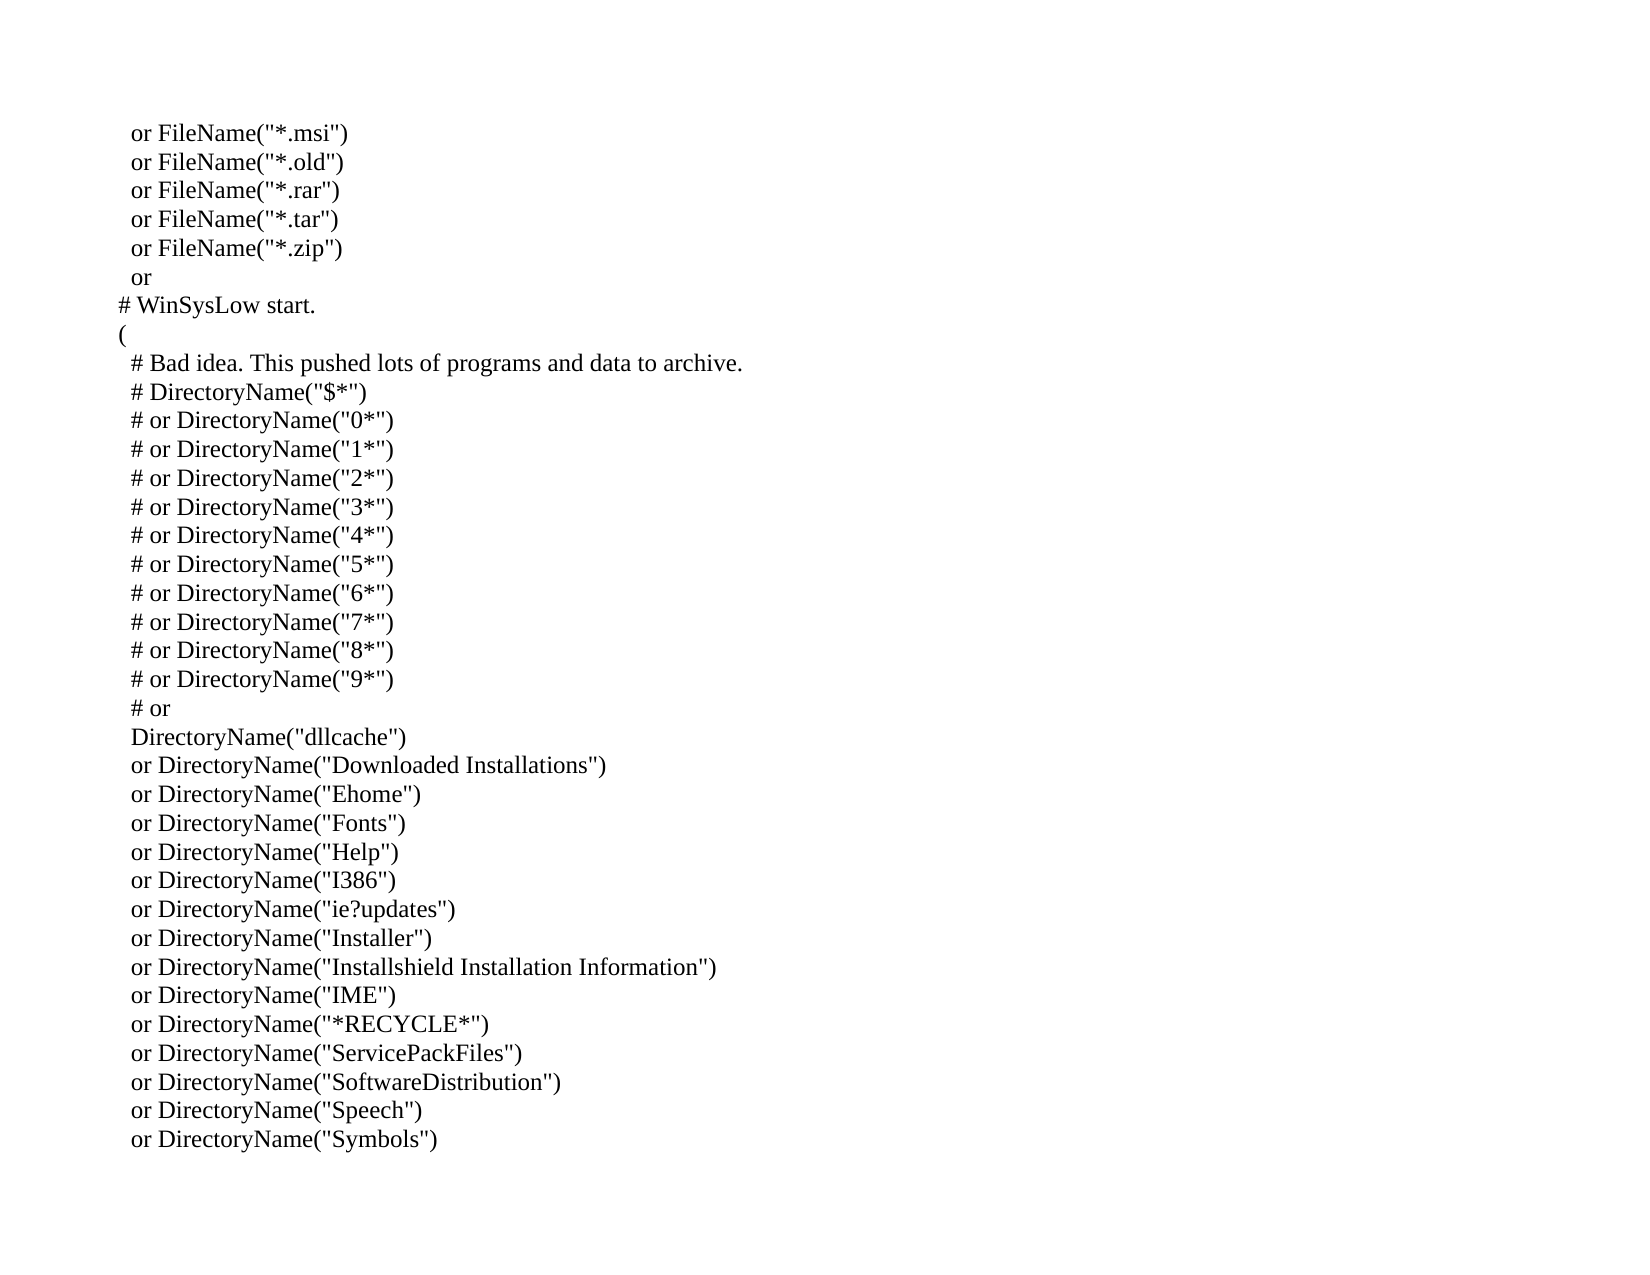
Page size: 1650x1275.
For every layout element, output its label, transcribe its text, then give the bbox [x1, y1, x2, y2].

text or DirectoryName("Help") [118, 837, 1532, 866]
text or DirectoryName("ServicePackFiles") [118, 1038, 1532, 1067]
text or DirectoryName("*RECYCLE*") [118, 1009, 1532, 1038]
text # or DirectoryName("8*") [118, 636, 1532, 664]
text # or DirectoryName("0*") [118, 406, 1532, 434]
text or DirectoryName("Symbols") [118, 1124, 1532, 1153]
text or FileName("*.rar") [118, 176, 1532, 204]
text # or DirectoryName("4*") [118, 521, 1532, 549]
text ( [118, 319, 1532, 348]
text or DirectoryName("I386") [118, 866, 1532, 894]
text or DirectoryName("SoftwareDistribution") [118, 1067, 1532, 1096]
text # or DirectoryName("7*") [118, 607, 1532, 636]
text DirectoryName("dllcache") [118, 722, 1532, 751]
text # or DirectoryName("3*") [118, 492, 1532, 521]
text or FileName("*.msi") [118, 118, 1532, 147]
text or DirectoryName("Installshield Installation Information") [118, 952, 1532, 981]
text or DirectoryName("IME") [118, 981, 1532, 1009]
text # or DirectoryName("9*") [118, 664, 1532, 693]
text or DirectoryName("Speech") [118, 1096, 1532, 1124]
text or FileName("*.old") [118, 147, 1532, 176]
text or FileName("*.tar") [118, 204, 1532, 233]
text # or DirectoryName("1*") [118, 434, 1532, 463]
text # Bad idea. This pushed lots of programs and data to archive. [118, 348, 1532, 377]
text # or [118, 693, 1532, 722]
text # DirectoryName("$*") [118, 377, 1532, 406]
text or DirectoryName("Ehome") [118, 779, 1532, 808]
text or DirectoryName("ie?updates") [118, 894, 1532, 923]
text # or DirectoryName("5*") [118, 549, 1532, 578]
text or DirectoryName("Installer") [118, 923, 1532, 952]
text # or DirectoryName("2*") [118, 463, 1532, 492]
text or DirectoryName("Fonts") [118, 808, 1532, 837]
text or FileName("*.zip") [118, 233, 1532, 262]
text or [118, 262, 1532, 291]
text # or DirectoryName("6*") [118, 578, 1532, 607]
text or DirectoryName("Downloaded Installations") [118, 751, 1532, 779]
text # WinSysLow start. [118, 291, 1532, 319]
